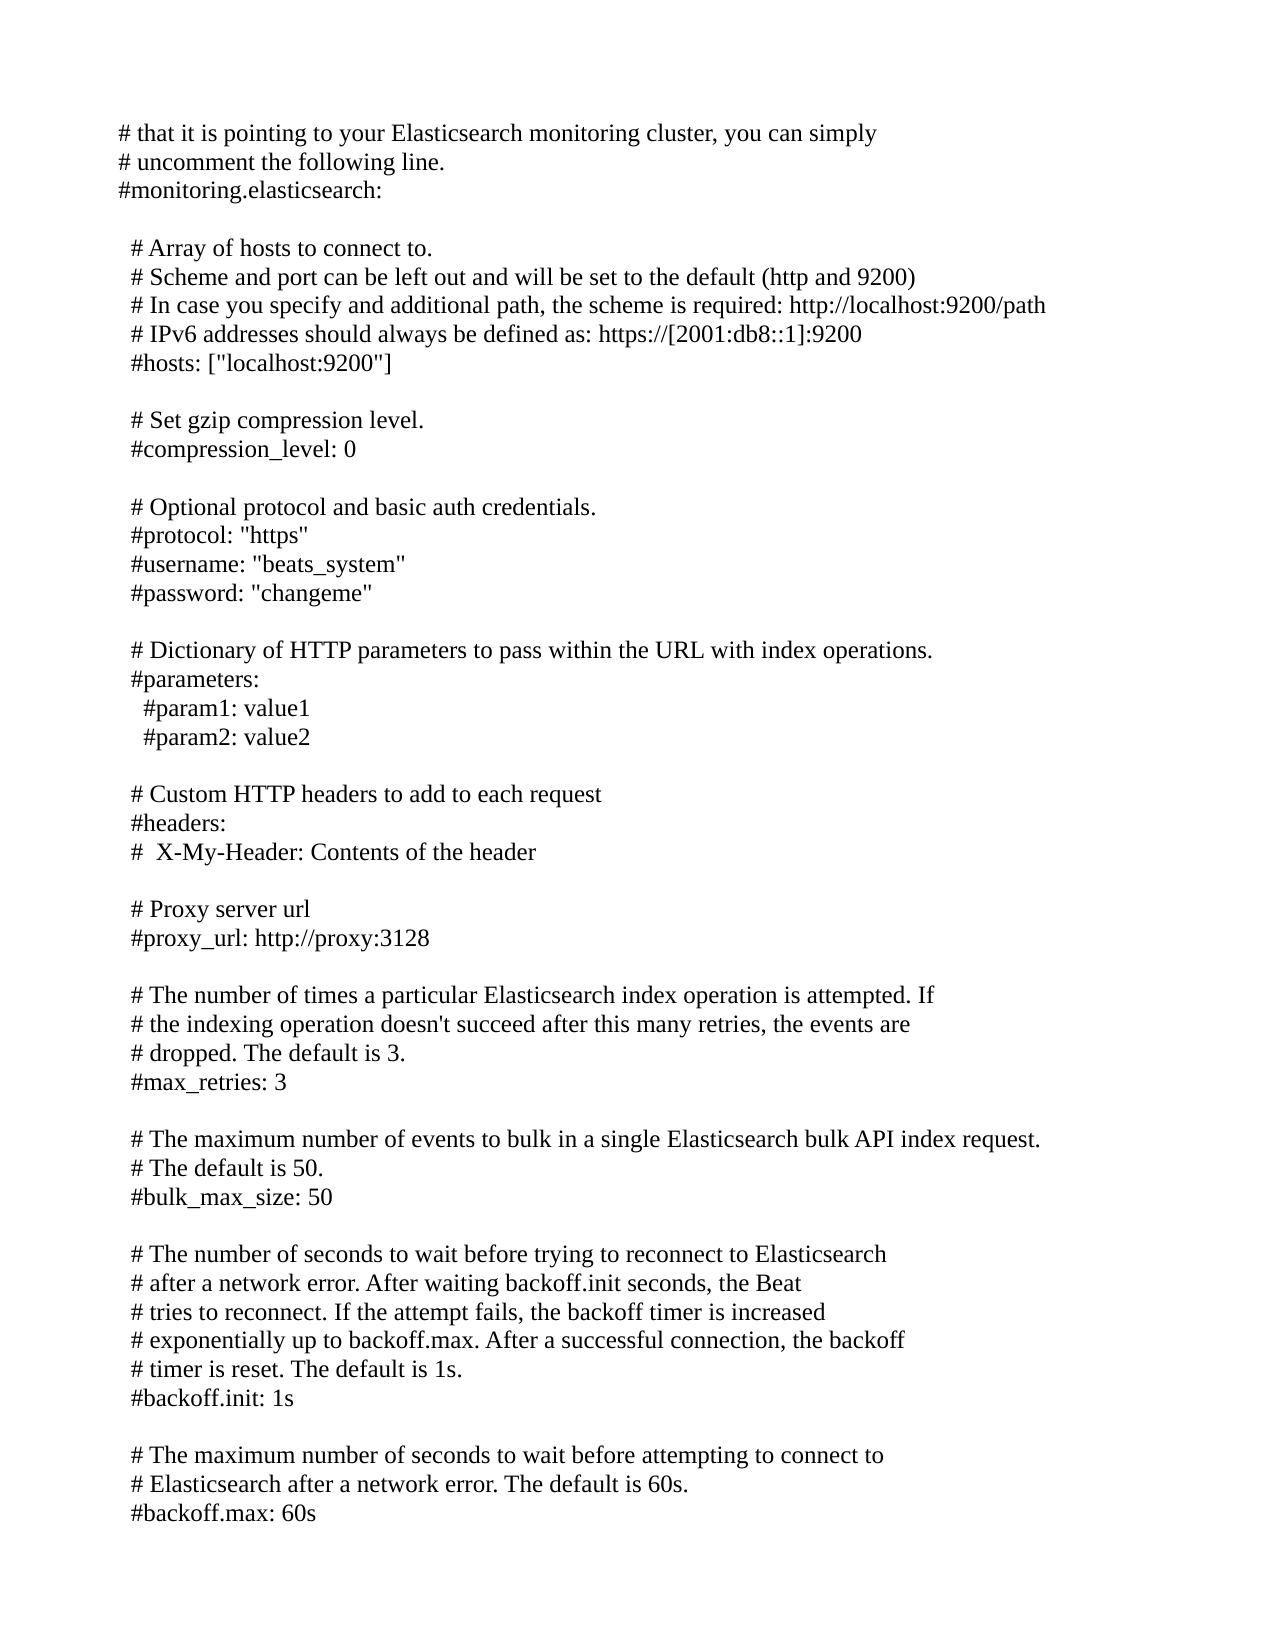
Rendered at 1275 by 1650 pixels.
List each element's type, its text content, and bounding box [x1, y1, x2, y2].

text # exponentially up to backoff.max. After a successful connection, the backoff [118, 1326, 1157, 1354]
text #proxy_url: http://proxy:3128 [118, 923, 1157, 952]
text # Elasticsearch after a network error. The default is 60s. [118, 1469, 1157, 1498]
text # Optional protocol and basic auth credentials. [118, 492, 1157, 521]
text # IPv6 addresses should always be defined as: https://[2001:db8::1]:9200 [118, 319, 1157, 348]
text # timer is reset. The default is 1s. [118, 1354, 1157, 1383]
text # Set gzip compression level. [118, 406, 1157, 434]
text # tries to reconnect. If the attempt fails, the backoff timer is increased [118, 1297, 1157, 1326]
text #param1: value1 [118, 693, 1157, 722]
text # The maximum number of seconds to wait before attempting to connect to [118, 1441, 1157, 1469]
text # Array of hosts to connect to. [118, 233, 1157, 262]
text # The number of times a particular Elasticsearch index operation is attempted. If [118, 981, 1157, 1009]
text #headers: [118, 808, 1157, 837]
text # Custom HTTP headers to add to each request [118, 779, 1157, 808]
text #compression_level: 0 [118, 434, 1157, 463]
text #username: "beats_system" [118, 549, 1157, 578]
text # Scheme and port can be left out and will be set to the default (http and 9200) [118, 262, 1157, 291]
text # the indexing operation doesn't succeed after this many retries, the events are [118, 1009, 1157, 1038]
text #hosts: ["localhost:9200"] [118, 348, 1157, 377]
text # The number of seconds to wait before trying to reconnect to Elasticsearch [118, 1239, 1157, 1268]
text #password: "changeme" [118, 578, 1157, 607]
text #parameters: [118, 664, 1157, 693]
text # after a network error. After waiting backoff.init seconds, the Beat [118, 1268, 1157, 1297]
text #max_retries: 3 [118, 1067, 1157, 1096]
text # dropped. The default is 3. [118, 1038, 1157, 1067]
text # The maximum number of events to bulk in a single Elasticsearch bulk API index request. [118, 1124, 1157, 1153]
text # uncomment the following line. [118, 147, 1157, 176]
text #protocol: "https" [118, 521, 1157, 549]
text #backoff.max: 60s [118, 1498, 1157, 1527]
text # In case you specify and additional path, the scheme is required: http://localhost:9200/path [118, 291, 1157, 319]
text #param2: value2 [118, 722, 1157, 751]
text #monitoring.elasticsearch: [118, 176, 1157, 204]
text # X-My-Header: Contents of the header [118, 837, 1157, 866]
text # The default is 50. [118, 1153, 1157, 1182]
text # that it is pointing to your Elasticsearch monitoring cluster, you can simply [118, 118, 1157, 147]
text # Dictionary of HTTP parameters to pass within the URL with index operations. [118, 636, 1157, 664]
text #backoff.init: 1s [118, 1383, 1157, 1412]
text #bulk_max_size: 50 [118, 1182, 1157, 1211]
text # Proxy server url [118, 894, 1157, 923]
